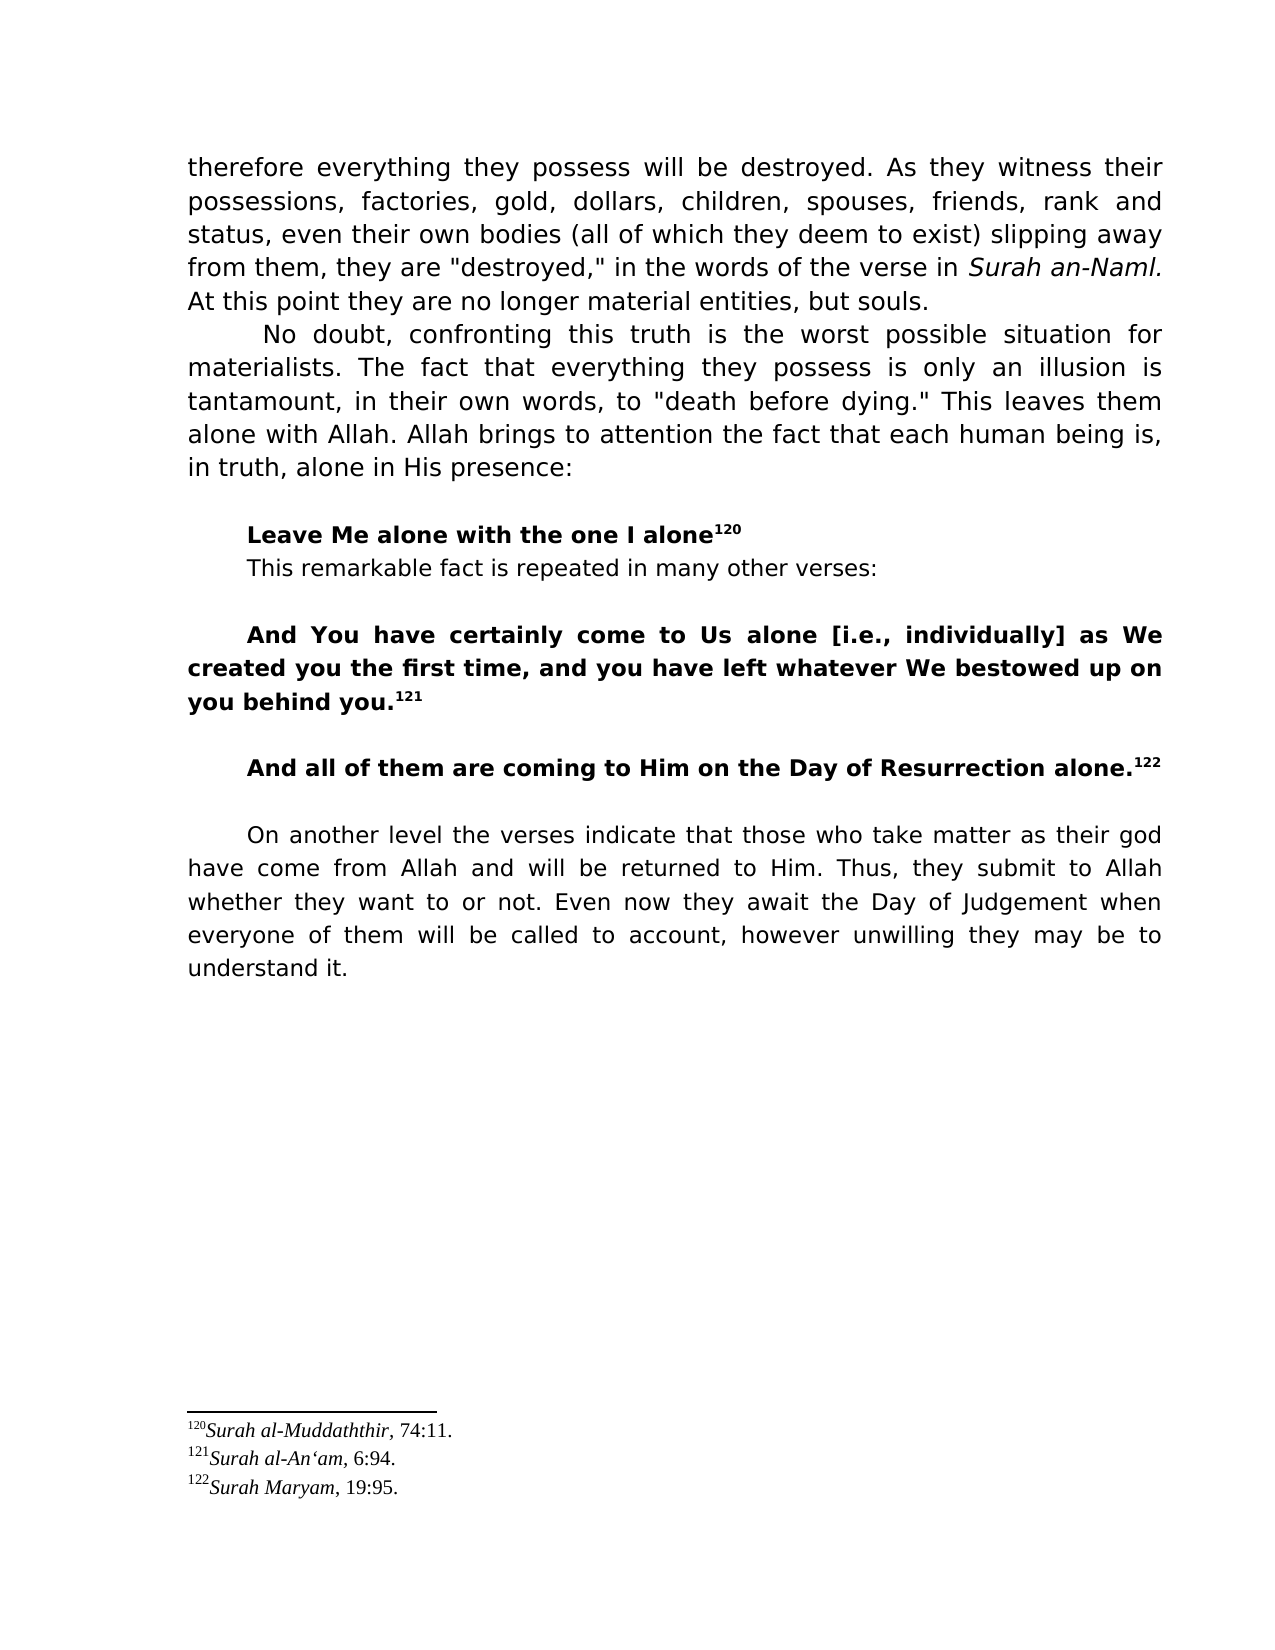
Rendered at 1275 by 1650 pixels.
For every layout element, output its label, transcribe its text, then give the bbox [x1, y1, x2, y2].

text Surah al-Muddaththir, 74:11. [187, 1418, 1181, 1442]
text And all of them are coming to Him on the Day of Resurrection alone. [187, 750, 1163, 783]
text therefore everything they possess will be destroyed. As they witness their possessions, factories, gold, dollars, children, spouses, friends, rank and status, even their own bodies (all of which they deem to exist) slipping away from them, they are "destroyed," in the words of the verse in Surah an-Naml. At this point they are no longer material entities, but souls. [187, 150, 1163, 317]
text No doubt, confronting this truth is the worst possible situation for materialists. The fact that everything they possess is only an illusion is tantamount, in their own words, to "death before dying." This leaves them alone with Allah. Allah brings to attention the fact that each human being is, in truth, alone in His presence: [187, 317, 1163, 483]
text On another level the verses indicate that those who take matter as their god have come from Allah and will be returned to Him. Thus, they submit to Allah whether they want to or not. Even now they await the Day of Judgement when everyone of them will be called to account, however unwilling they may be to understand it. [187, 817, 1163, 983]
text And You have certainly come to Us alone [i.e., individually] as We created you the first time, and you have left whatever We bestowed up on you behind you. [187, 617, 1163, 717]
text Surah Maryam, 19:95. [187, 1471, 1181, 1500]
text Surah al-An‘am, 6:94. [187, 1442, 1181, 1471]
text Leave Me alone with the one I alone [187, 517, 1163, 550]
text This remarkable fact is repeated in many other verses: [187, 550, 1163, 583]
